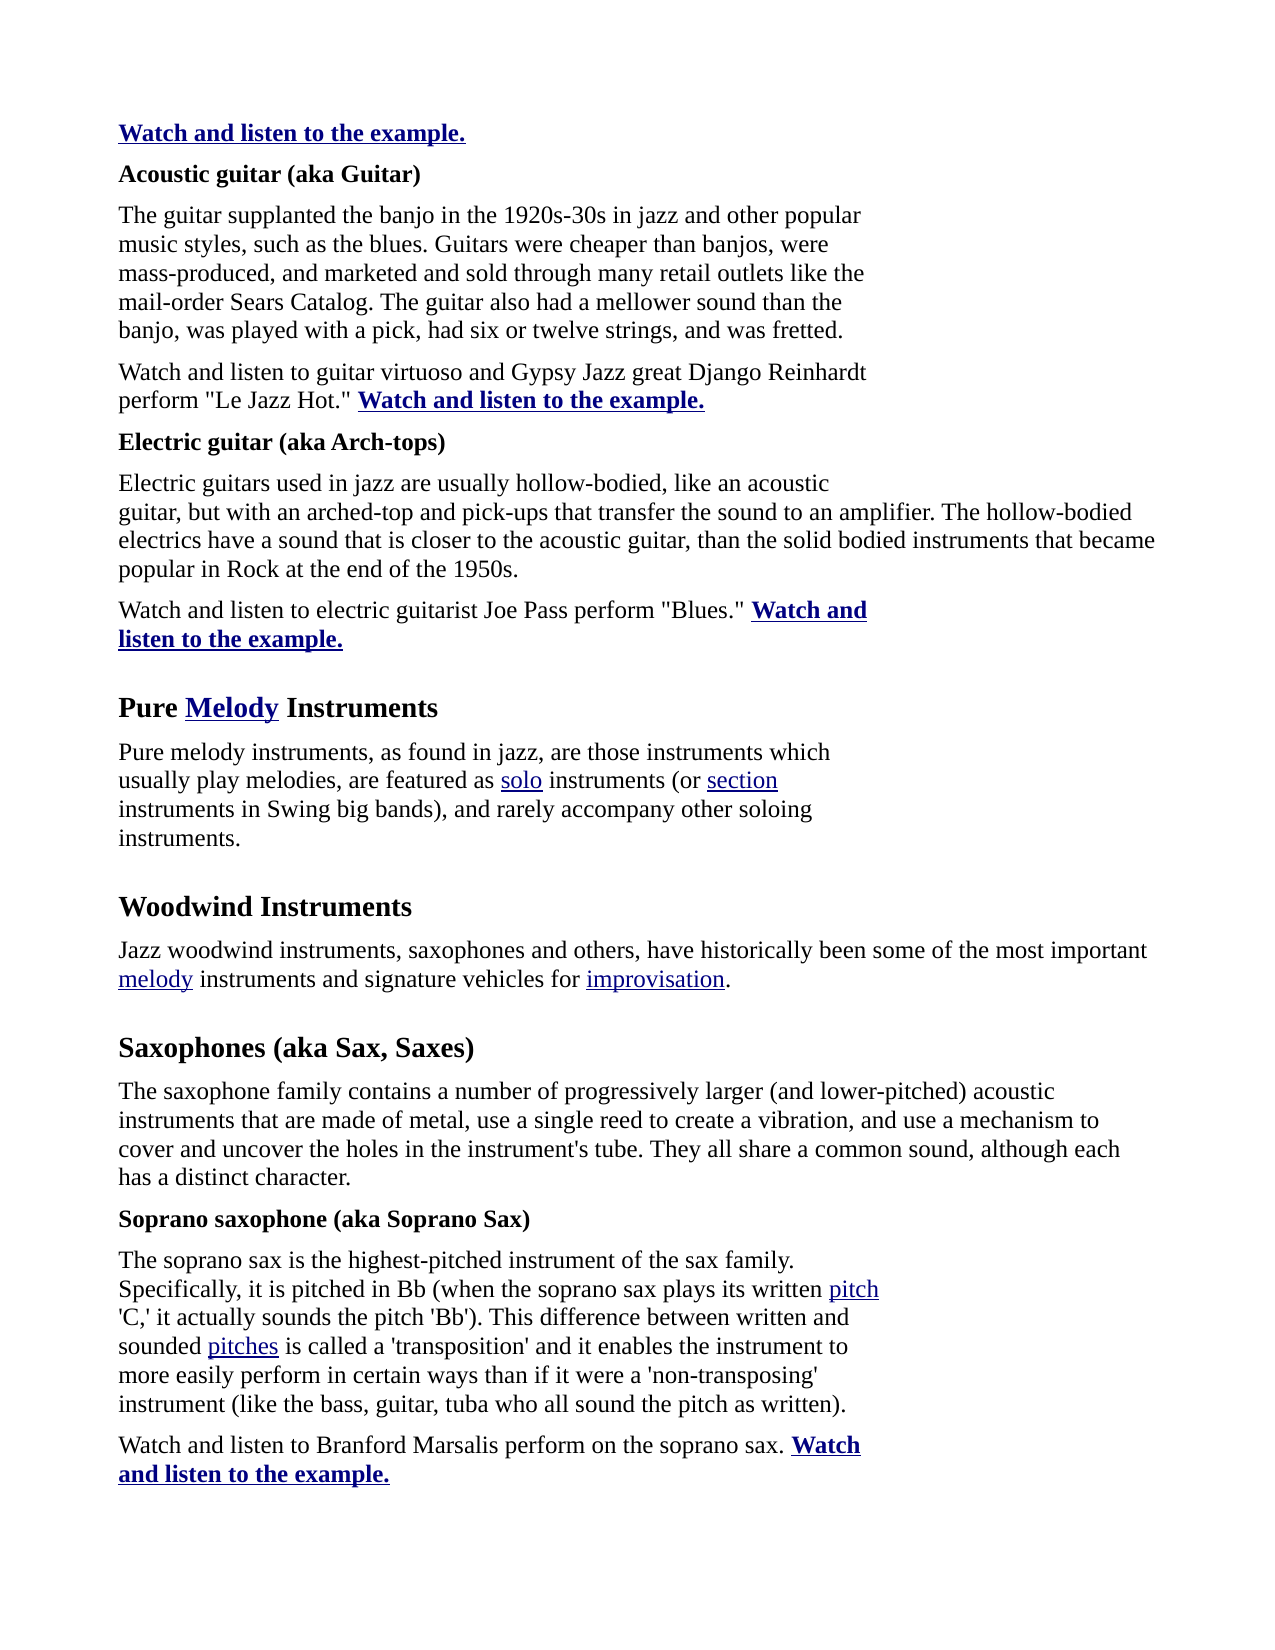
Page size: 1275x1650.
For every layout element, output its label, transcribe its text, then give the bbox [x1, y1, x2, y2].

text Watch and listen to the example. [118, 118, 1157, 147]
text Watch and listen to guitar virtuoso and Gypsy Jazz great Django Reinhardt perform "Le Jazz Hot." Watch and listen to the example. [118, 357, 1157, 414]
text Jazz woodwind instruments, saxophones and others, have historically been some of the most important melody instruments and signature vehicles for improvisation. [118, 935, 1157, 993]
text Watch and listen to Branford Marsalis perform on the soprano sax. Watch and listen to the example. [118, 1430, 1157, 1487]
text Soprano saxophone (aka Soprano Sax) [118, 1204, 1157, 1232]
text Pure melody instruments, as found in jazz, are those instruments which usually play melodies, are featured as solo instruments (or section instruments in Swing big bands), and rarely accompany other soloing instruments. [118, 737, 1157, 852]
text The saxophone family contains a number of progressively larger (and lower-pitched) acoustic instruments that are made of metal, use a single reed to create a vibration, and use a mechanism to cover and uncover the holes in the instrument's tube. They all share a common sound, although each has a distinct character. [118, 1076, 1157, 1191]
text The soprano sax is the highest-pitched instrument of the sax family. Specifically, it is pitched in Bb (when the soprano sax plays its written pitch 'C,' it actually sounds the pitch 'Bb'). This difference between written and sounded pitches is called a 'transposition' and it enables the instrument to more easily perform in certain ways than if it were a 'non-transposing' instrument (like the bass, guitar, tuba who all sound the pitch as written). [118, 1245, 1157, 1417]
subtitle Saxophones (aka Sax, Saxes) [118, 1030, 1157, 1064]
text Acoustic guitar (aka Guitar) [118, 159, 1157, 188]
text Watch and listen to electric guitarist Joe Pass perform "Blues." Watch and listen to the example. [118, 596, 1157, 653]
text Electric guitars used in jazz are usually hollow-bodied, like an acoustic guitar, but with an arched-top and pick-ups that transfer the sound to an amplifier. The hollow-bodied electrics have a sound that is closer to the acoustic guitar, than the solid bodied instruments that became popular in Rock at the end of the 1950s. [118, 468, 1157, 583]
text Electric guitar (aka Arch-tops) [118, 427, 1157, 456]
subtitle Pure Melody Instruments [118, 691, 1157, 724]
text The guitar supplanted the banjo in the 1920s-30s in jazz and other popular music styles, such as the blues. Guitars were cheaper than banjos, were mass-produced, and marketed and sold through many retail outlets like the mail-order Sears Catalog. The guitar also had a mellower sound than the banjo, was played with a pick, had six or twelve strings, and was fretted. [118, 201, 1157, 344]
subtitle Woodwind Instruments [118, 889, 1157, 923]
